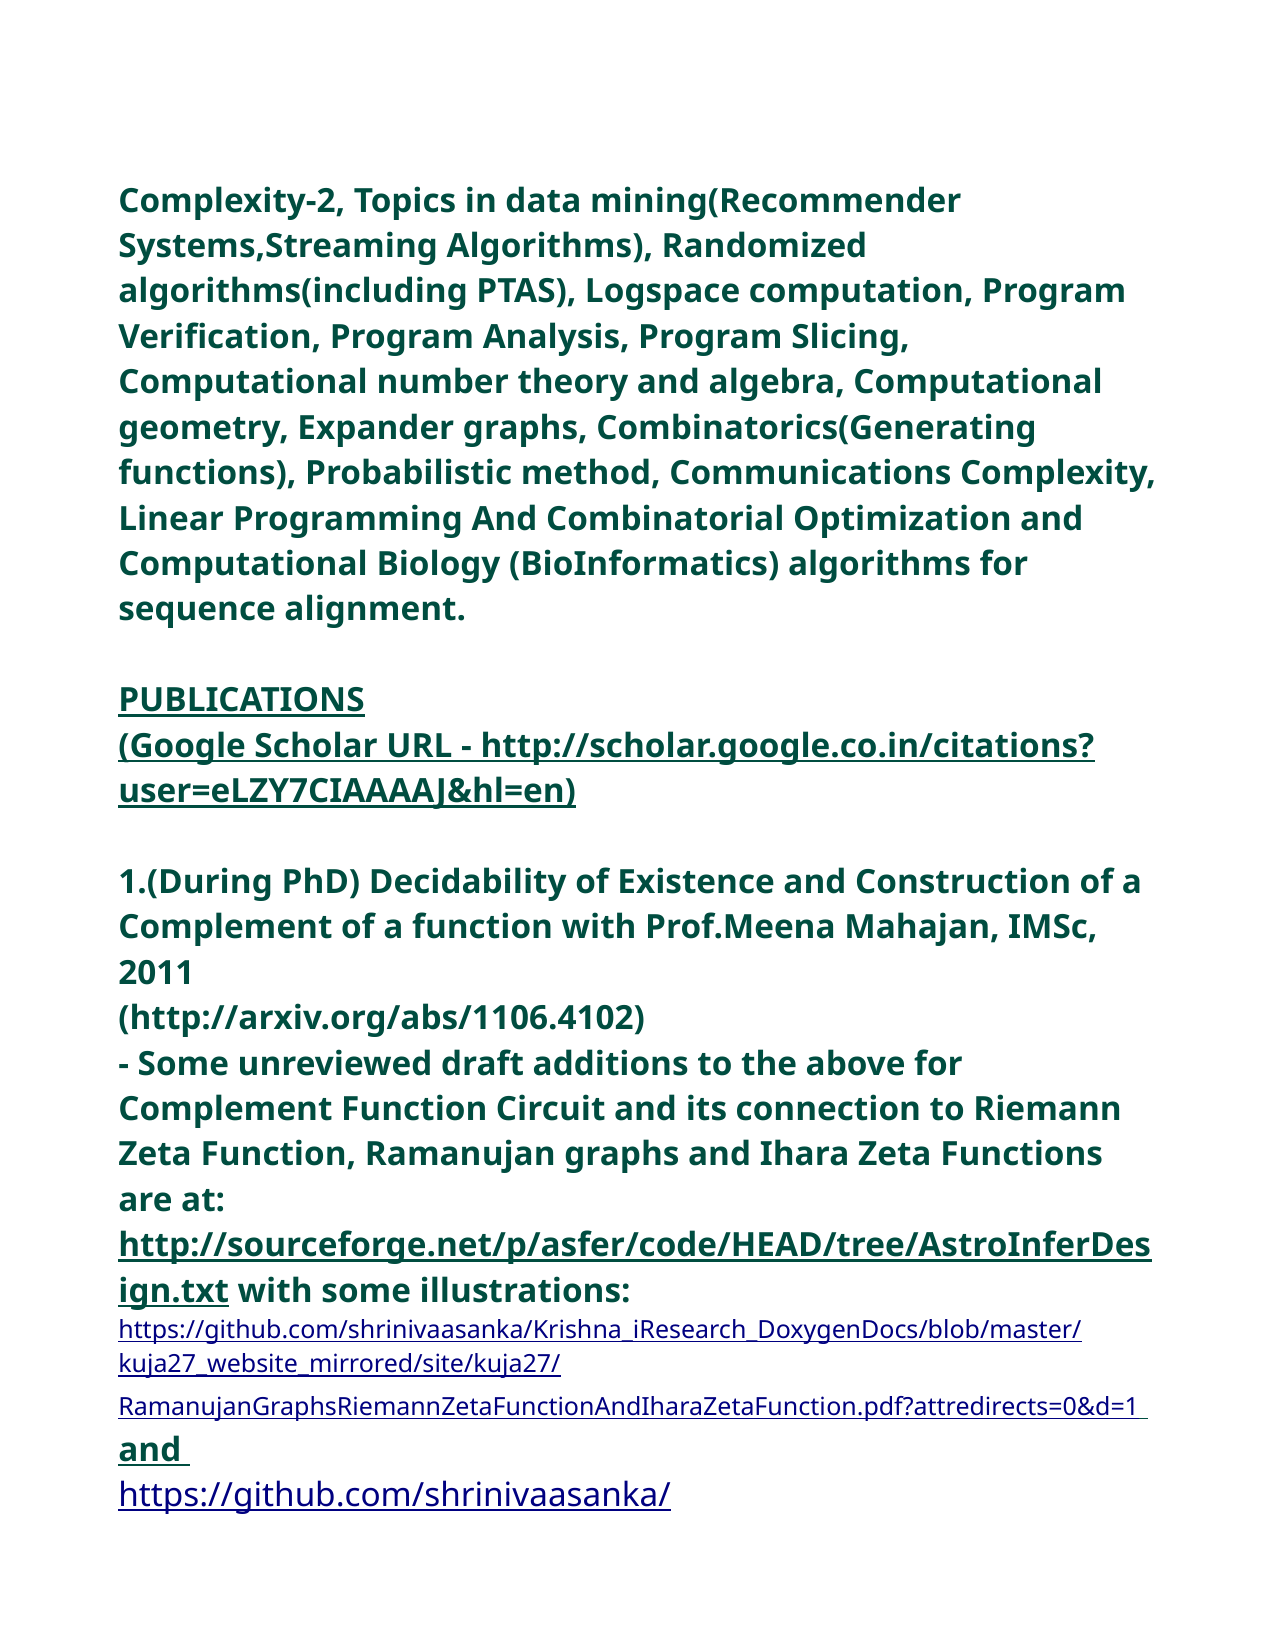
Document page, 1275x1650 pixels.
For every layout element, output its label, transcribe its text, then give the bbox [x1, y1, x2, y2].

text 1.(During PhD) Decidability of Existence and Construction of a Complement of a function with Prof.Meena Mahajan, IMSc, 2011 [118, 858, 1157, 994]
text PUBLICATIONS [118, 676, 1157, 721]
text https://github.com/shrinivaasanka/ [118, 1471, 1157, 1516]
text (Google Scholar URL - http://scholar.google.co.in/citations?user=eLZY7CIAAAAJ&hl=en) [118, 721, 1157, 812]
text - Some unreviewed draft additions to the above for Complement Function Circuit and its connection to Riemann Zeta Function, Ramanujan graphs and Ihara Zeta Functions are at: http://sourceforge.net/p/asfer/code/HEAD/tree/AstroInferDesign.txt with some illustrations: https://github.com/shrinivaasanka/Krishna_iResearch_DoxygenDocs/blob/master/kuja27_website_mirrored/site/kuja27/RamanujanGraphsRiemannZetaFunctionAndIharaZetaFunction.pdf?attredirects=0&d=1 and [118, 1039, 1157, 1471]
text Complexity-2, Topics in data mining(Recommender Systems,Streaming Algorithms), Randomized algorithms(including PTAS), Logspace computation, Program Verification, Program Analysis, Program Slicing, Computational number theory and algebra, Computational geometry, Expander graphs, Combinatorics(Generating functions), Probabilistic method, Communications Complexity, Linear Programming And Combinatorial Optimization and Computational Biology (BioInformatics) algorithms for sequence alignment. [118, 176, 1157, 631]
text (http://arxiv.org/abs/1106.4102) [118, 994, 1157, 1039]
